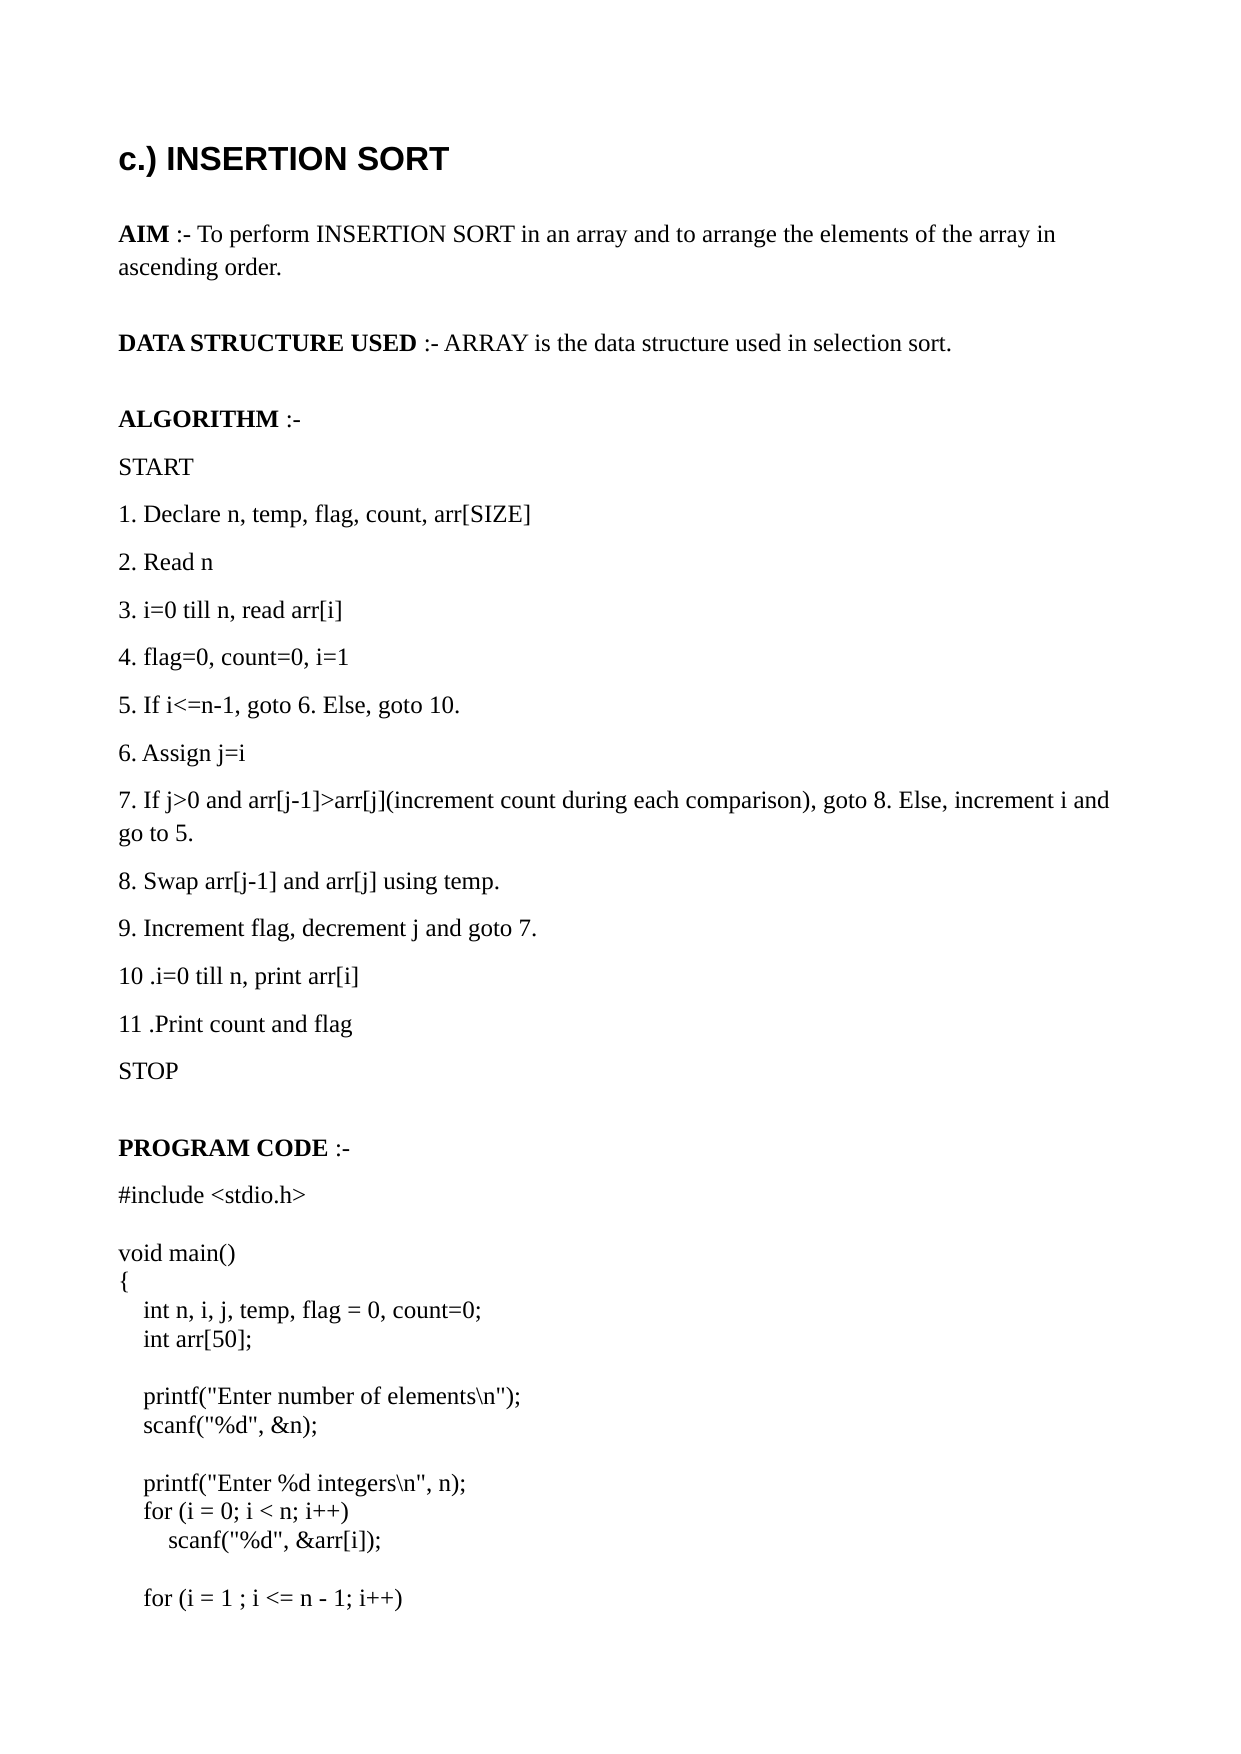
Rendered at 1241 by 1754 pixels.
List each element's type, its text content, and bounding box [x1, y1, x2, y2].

text STOP [118, 1056, 1122, 1085]
text for (i = 0; i < n; i++) [118, 1496, 1122, 1525]
text 11 .Print count and flag [118, 1009, 1122, 1037]
text { [118, 1266, 1122, 1295]
text for (i = 1 ; i <= n - 1; i++) [118, 1583, 1122, 1611]
text printf("Enter number of elements\n"); [118, 1381, 1122, 1410]
text 7. If j>0 and arr[j-1]>arr[j](increment count during each comparison), goto 8. Else, increment i and go to 5. [118, 785, 1122, 847]
text 9. Increment flag, decrement j and goto 7. [118, 913, 1122, 942]
text 1. Declare n, temp, flag, count, arr[SIZE] [118, 499, 1122, 528]
text void main() [118, 1238, 1122, 1266]
text 3. i=0 till n, read arr[i] [118, 595, 1122, 623]
text 6. Assign j=i [118, 738, 1122, 766]
subtitle c.) INSERTION SORT [118, 139, 1122, 177]
text ALGORITHM :- [118, 404, 1122, 433]
text #include <stdio.h> [118, 1180, 1122, 1209]
text scanf("%d", &n); [118, 1410, 1122, 1439]
text START [118, 452, 1122, 481]
text 10 .i=0 till n, print arr[i] [118, 961, 1122, 990]
text DATA STRUCTURE USED :- ARRAY is the data structure used in selection sort. [118, 328, 1122, 357]
text scanf("%d", &arr[i]); [118, 1525, 1122, 1554]
text 5. If i<=n-1, goto 6. Else, goto 10. [118, 690, 1122, 719]
text int n, i, j, temp, flag = 0, count=0; [118, 1295, 1122, 1324]
text printf("Enter %d integers\n", n); [118, 1468, 1122, 1496]
text 8. Swap arr[j-1] and arr[j] using temp. [118, 866, 1122, 894]
text AIM :- To perform INSERTION SORT in an array and to arrange the elements of the array in ascending order. [118, 219, 1122, 280]
text 4. flag=0, count=0, i=1 [118, 642, 1122, 671]
text 2. Read n [118, 547, 1122, 576]
text int arr[50]; [118, 1324, 1122, 1353]
text PROGRAM CODE :- [118, 1133, 1122, 1161]
